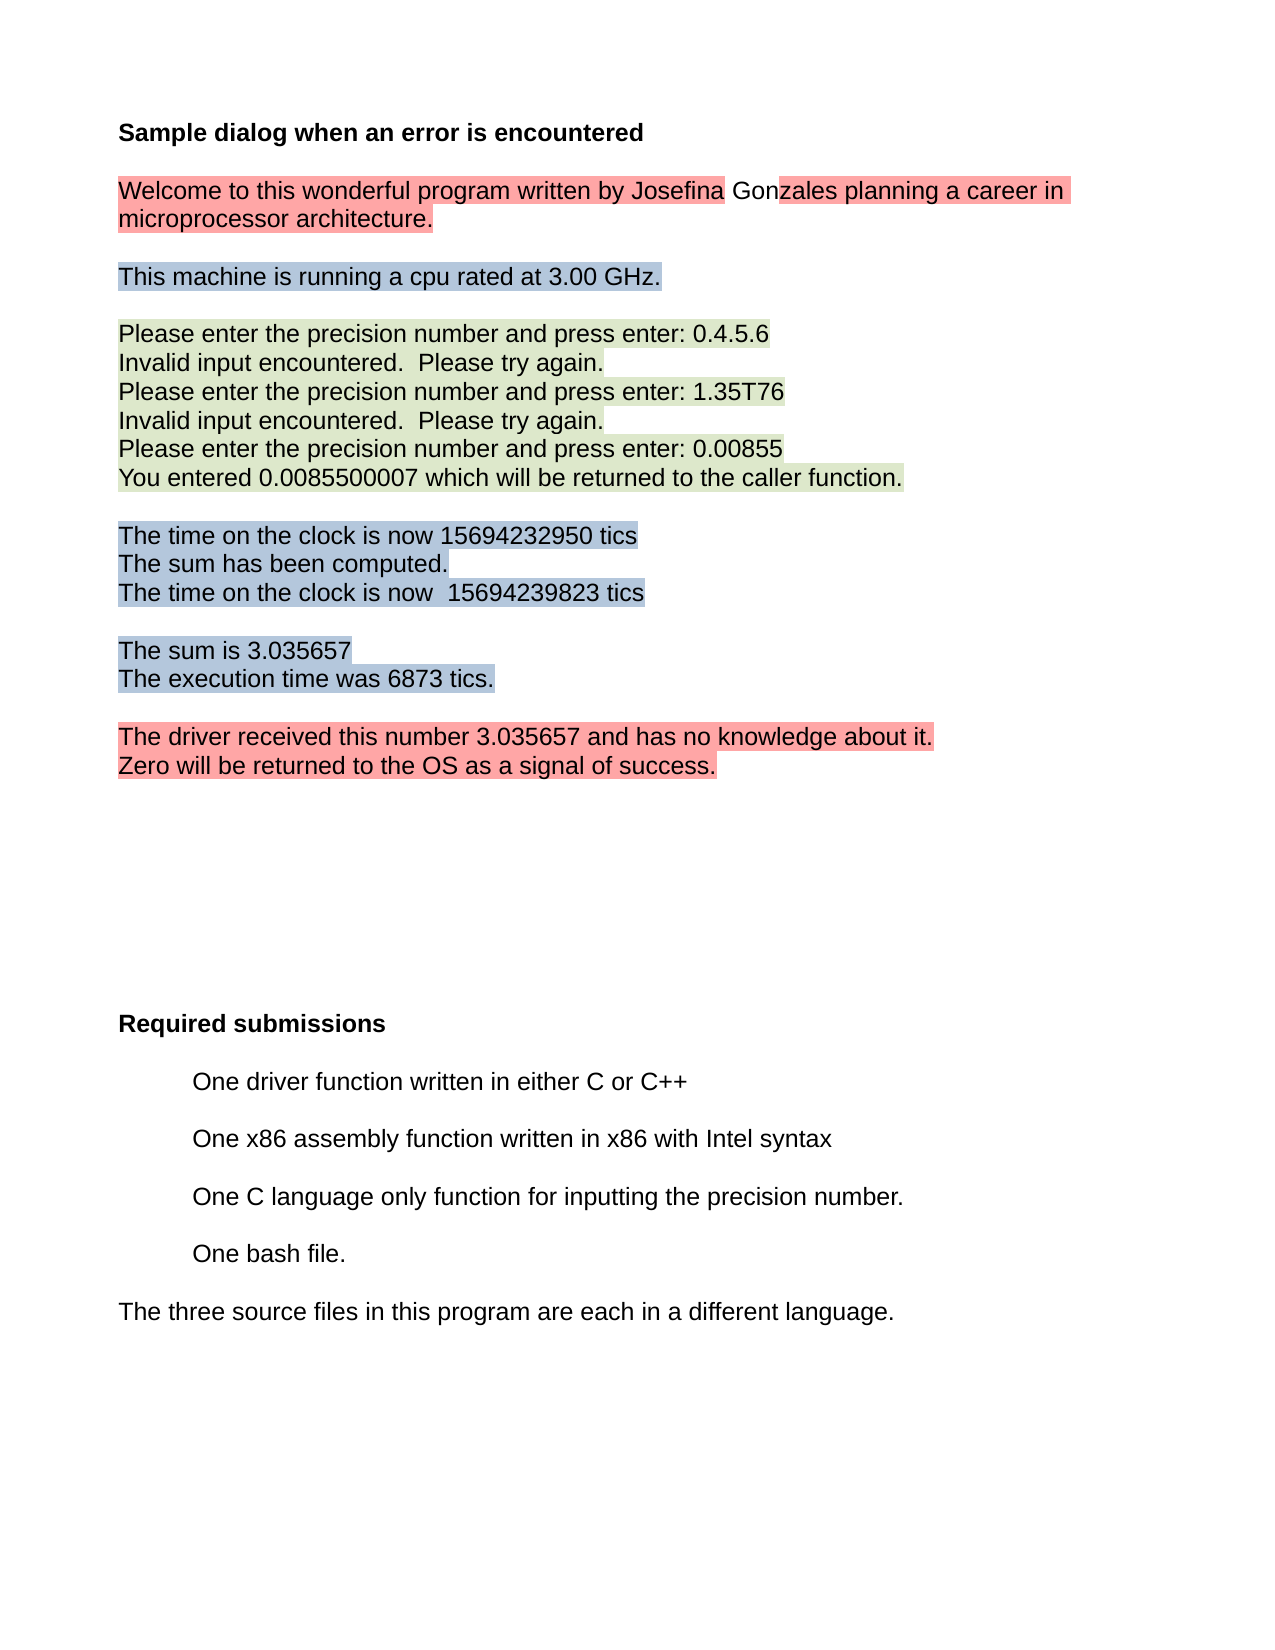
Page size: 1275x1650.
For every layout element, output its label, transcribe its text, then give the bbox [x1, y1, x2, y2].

text You entered 0.0085500007 which will be returned to the caller function. [118, 463, 1157, 492]
text One C language only function for inputting the precision number. [118, 1182, 1157, 1211]
text Invalid input encountered. Please try again. [118, 348, 1157, 377]
text Please enter the precision number and press enter: 0.4.5.6 [118, 319, 1157, 348]
text Required submissions [118, 1009, 1157, 1038]
text Please enter the precision number and press enter: 0.00855 [118, 434, 1157, 463]
text The execution time was 6873 tics. [118, 664, 1157, 693]
text Invalid input encountered. Please try again. [118, 406, 1157, 434]
text One x86 assembly function written in x86 with Intel syntax [118, 1124, 1157, 1153]
text The time on the clock is now 15694239823 tics [118, 578, 1157, 607]
text This machine is running a cpu rated at 3.00 GHz. [118, 262, 1157, 291]
text One bash file. [118, 1239, 1157, 1268]
text The three source files in this program are each in a different language. [118, 1297, 1157, 1326]
text Welcome to this wonderful program written by Josefina Gonzales planning a career in microprocessor architecture. [118, 176, 1157, 233]
text The sum has been computed. [118, 549, 1157, 578]
text One driver function written in either C or C++ [118, 1067, 1157, 1096]
text Zero will be returned to the OS as a signal of success. [118, 751, 1157, 779]
text The time on the clock is now 15694232950 tics [118, 521, 1157, 549]
text Please enter the precision number and press enter: 1.35T76 [118, 377, 1157, 406]
text The sum is 3.035657 [118, 636, 1157, 664]
text Sample dialog when an error is encountered [118, 118, 1157, 147]
text The driver received this number 3.035657 and has no knowledge about it. [118, 722, 1157, 751]
